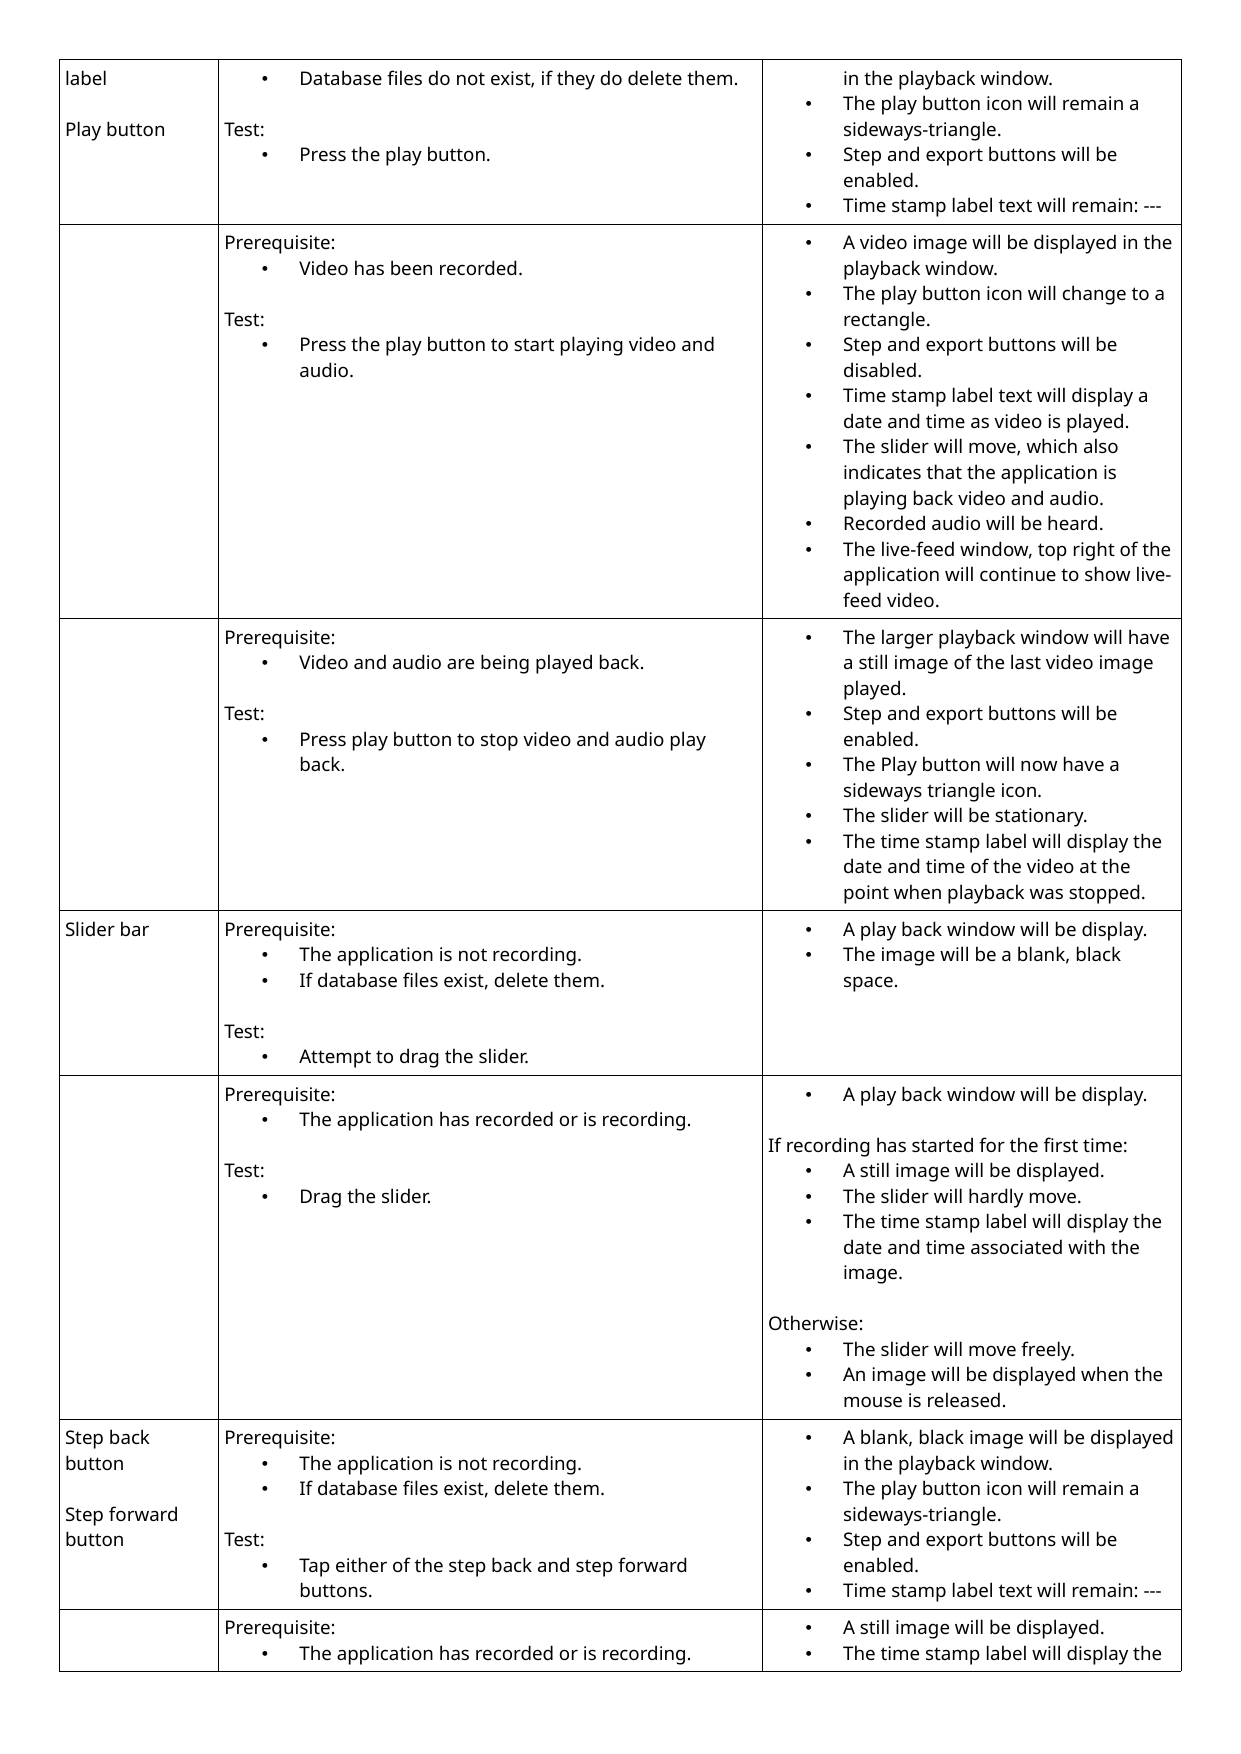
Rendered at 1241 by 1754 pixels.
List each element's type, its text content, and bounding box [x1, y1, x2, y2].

table_cell Prerequisite: The application is not recording. If database files exist, delete them. Test: Attempt to drag the slider. [219, 911, 762, 1075]
table_cell Prerequisite: The application has recorded or is recording. Test: Drag the slider. [219, 1076, 762, 1418]
table_cell [60, 1076, 218, 1418]
table_cell The larger playback window will have a still image of the last video image played. Step and export buttons will be enabled. The Play button will now have a sideways triangle icon. The slider will be stationary. The time stamp label will display the date and time of the video at the point when playback was stopped. [763, 619, 1181, 910]
table_cell Prerequisite: Video and audio are being played back. Test: Press play button to stop video and audio play back. [219, 619, 762, 910]
table_cell A blank, black image will be displayed in the playback window. The play button icon will remain a sideways-triangle. Step and export buttons will be enabled. Time stamp label text will remain: --- [763, 60, 1181, 224]
table_cell Prerequisite: Video has been recorded. Test: Press the play button to start playing video and audio. [219, 225, 762, 618]
table_cell Prerequisite: Database files do not exist, if they do delete them. Test: Press the play button. [219, 60, 762, 224]
table_cell A still image will be displayed. The time stamp label will display the [763, 1610, 1181, 1671]
table_cell [60, 225, 218, 618]
table_cell A play back window will be display. The image will be a blank, black space. [763, 911, 1181, 1075]
table_cell A video image will be displayed in the playback window. The play button icon will change to a rectangle. Step and export buttons will be disabled. Time stamp label text will display a date and time as video is played. The slider will move, which also indicates that the application is playing back video and audio. Recorded audio will be heard. The live-feed window, top right of the application will continue to show live-feed video. [763, 225, 1181, 618]
table_cell Prerequisite: The application is not recording. If database files exist, delete them. Test: Tap either of the step back and step forward buttons. [219, 1420, 762, 1609]
table_cell Slider bar [60, 911, 218, 1075]
table_cell Prerequisite: The application has recorded or is recording. Test: Tap the back button. [219, 1610, 762, 1671]
table_cell [60, 1610, 218, 1671]
table_cell [60, 619, 218, 910]
table_cell label Play button [60, 60, 218, 224]
table_cell A blank, black image will be displayed in the playback window. The play button icon will remain a sideways-triangle. Step and export buttons will be enabled. Time stamp label text will remain: --- [763, 1420, 1181, 1609]
table_cell A play back window will be display. If recording has started for the first time: A still image will be displayed. The slider will hardly move. The time stamp label will display the date and time associated with the image. Otherwise: The slider will move freely. An image will be displayed when the mouse is released. [763, 1076, 1181, 1418]
table_cell Step back button Step forward button [60, 1420, 218, 1609]
